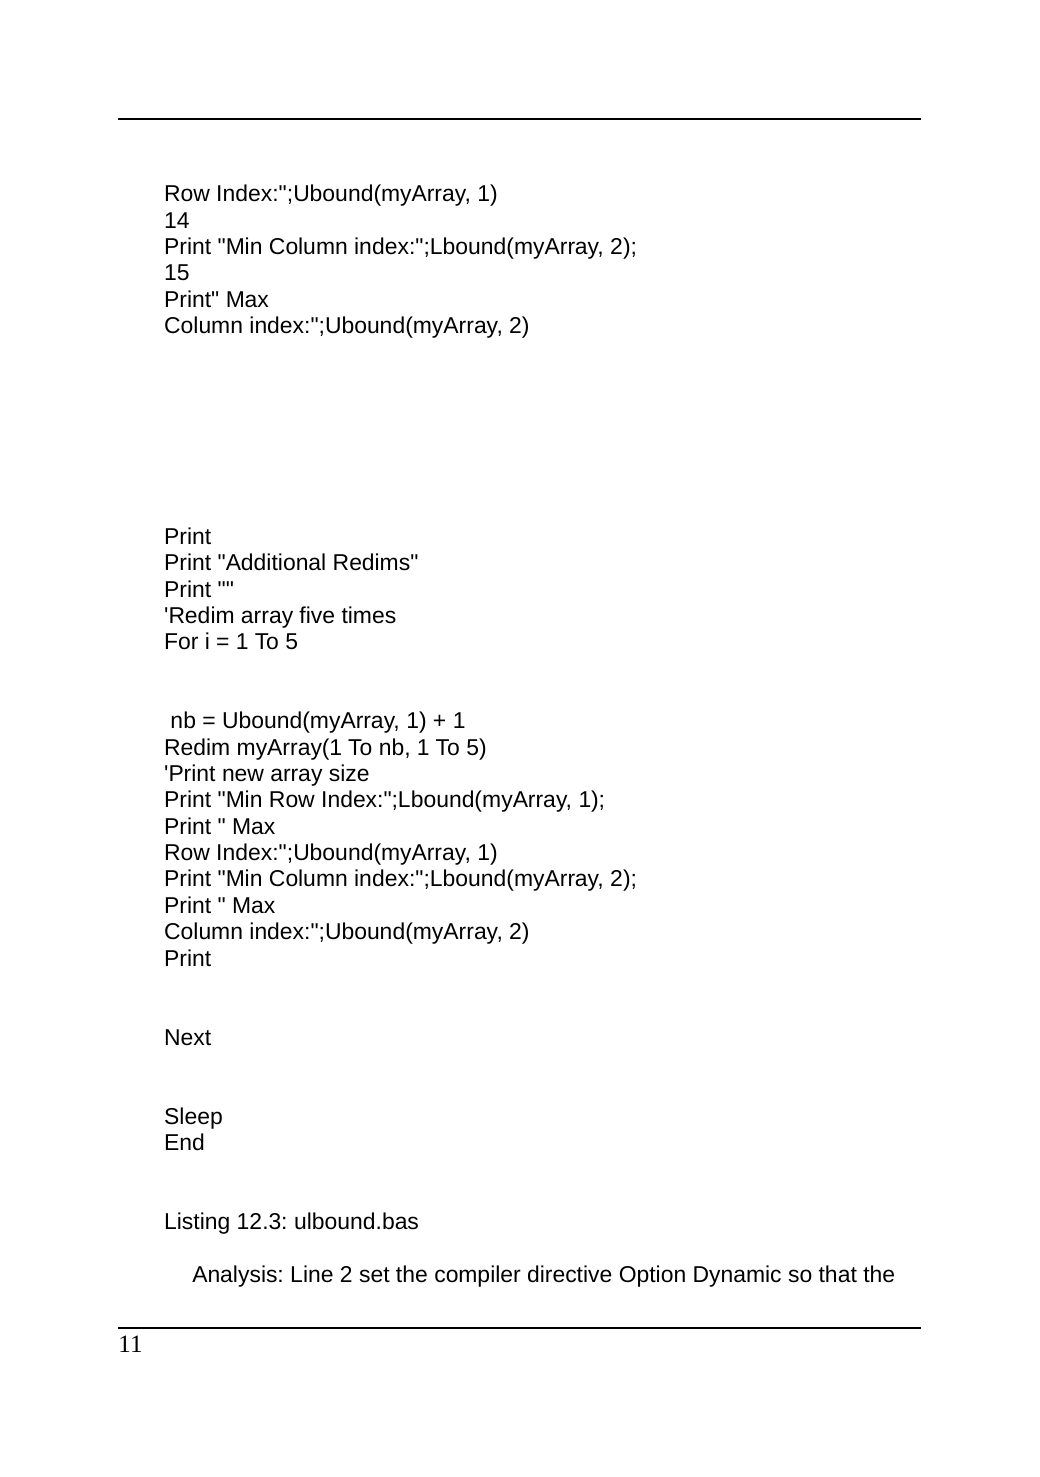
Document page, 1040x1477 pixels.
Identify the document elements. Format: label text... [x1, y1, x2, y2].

text 'Print new array size [118, 760, 921, 786]
text nb = Ubound(myArray, 1) + 1 [118, 707, 921, 734]
text 15 [118, 259, 921, 286]
text Next [118, 1023, 921, 1050]
text For i = 1 To 5 [118, 628, 921, 654]
text 'Redim array five times [118, 602, 921, 628]
text Analysis: Line 2 set the compiler directive Option Dynamic so that the [118, 1261, 921, 1287]
text Print "" [118, 576, 921, 602]
text Redim myArray(1 To nb, 1 To 5) [118, 734, 921, 760]
text Sleep [118, 1103, 921, 1129]
text End [118, 1129, 921, 1155]
text Print "Additional Redims" [118, 549, 921, 576]
text Print [118, 944, 921, 971]
text Print [118, 523, 921, 549]
text Print " Max [118, 813, 921, 839]
text Listing 12.3: ulbound.bas [118, 1208, 921, 1234]
text Print" Max [118, 286, 921, 312]
text Print "Min Column index:";Lbound(myArray, 2); [118, 865, 921, 892]
text Print " Max [118, 892, 921, 918]
text 14 [118, 207, 921, 233]
text Print "Min Column index:";Lbound(myArray, 2); [118, 233, 921, 259]
text Row Index:";Ubound(myArray, 1) [118, 839, 921, 865]
text Print "Min Row Index:";Lbound(myArray, 1); [118, 786, 921, 813]
text Column index:";Ubound(myArray, 2) [118, 312, 921, 338]
text Row Index:";Ubound(myArray, 1) [118, 180, 921, 207]
text Column index:";Ubound(myArray, 2) [118, 918, 921, 944]
